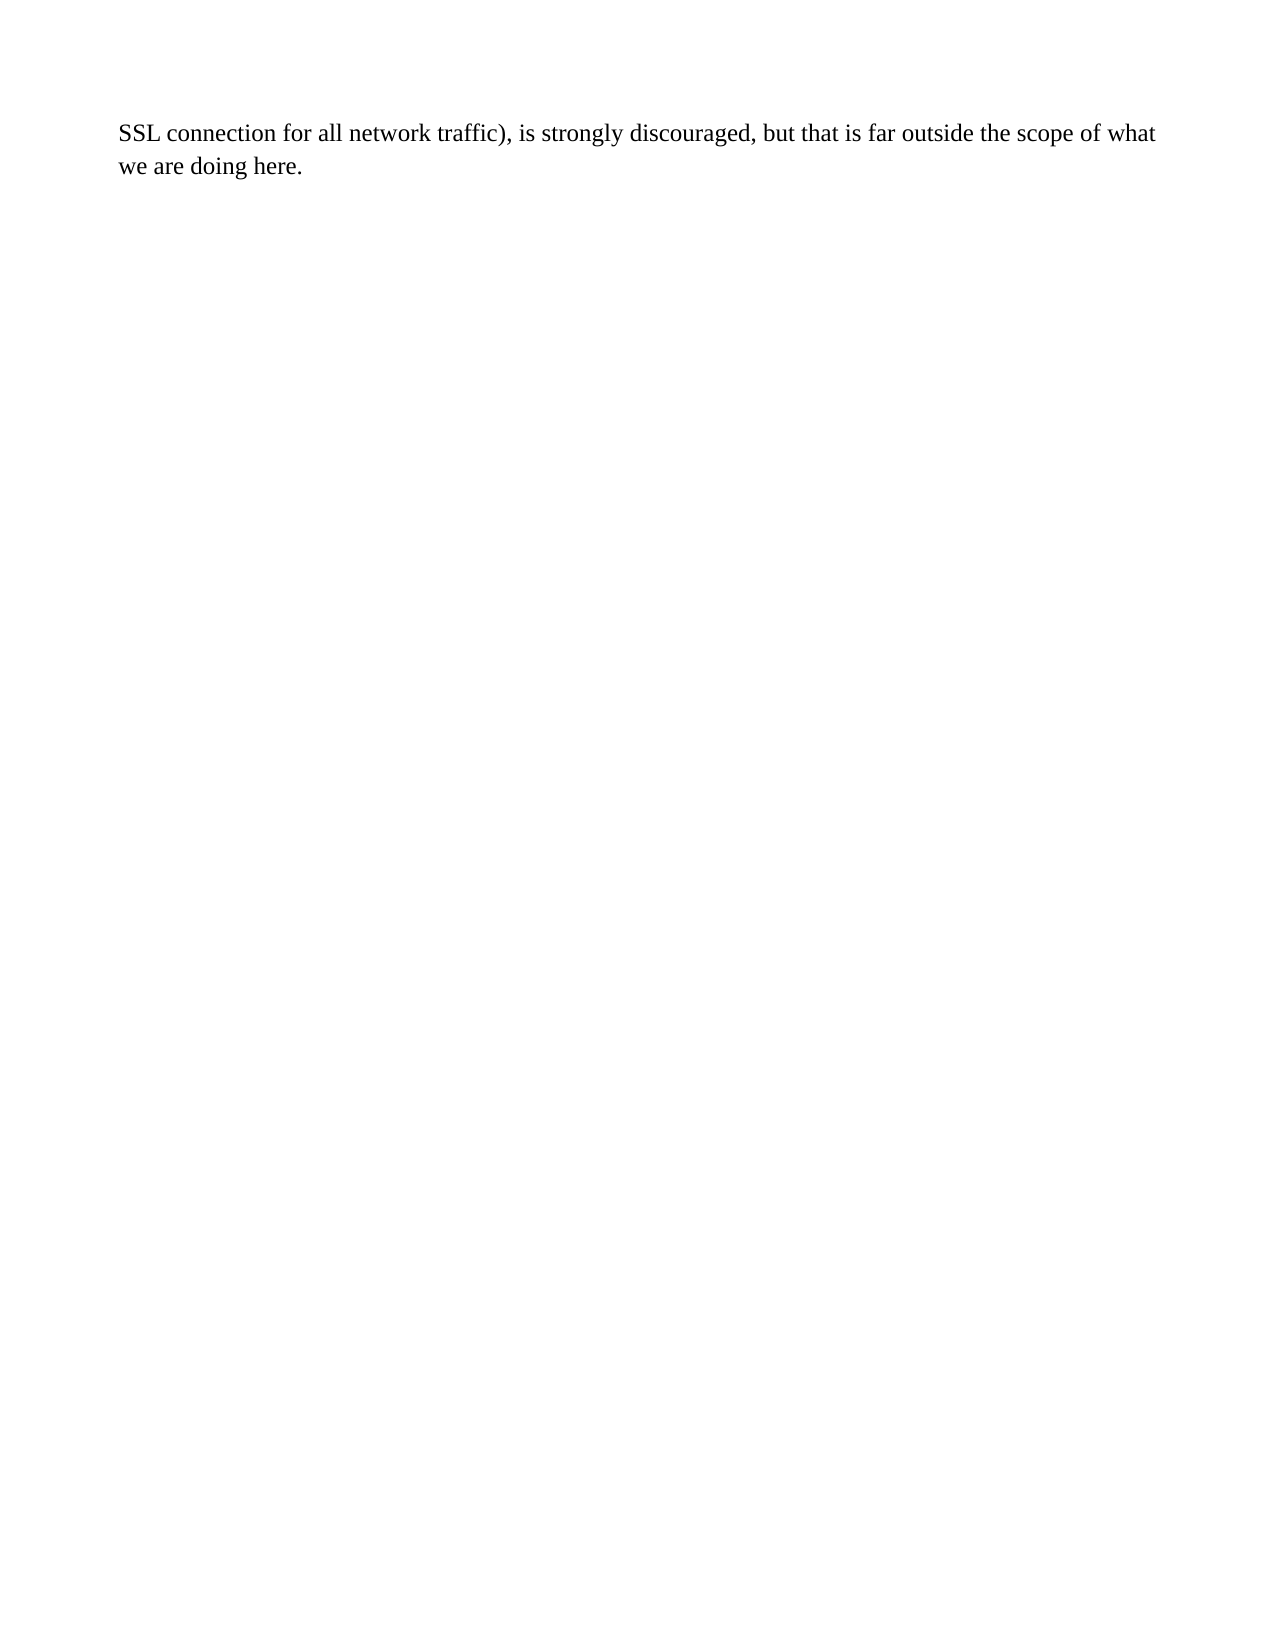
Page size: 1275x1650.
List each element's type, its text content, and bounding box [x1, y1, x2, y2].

text SSL connection for all network traffic), is strongly discouraged, but that is far outside the scope of what we are doing here. [118, 118, 1157, 180]
